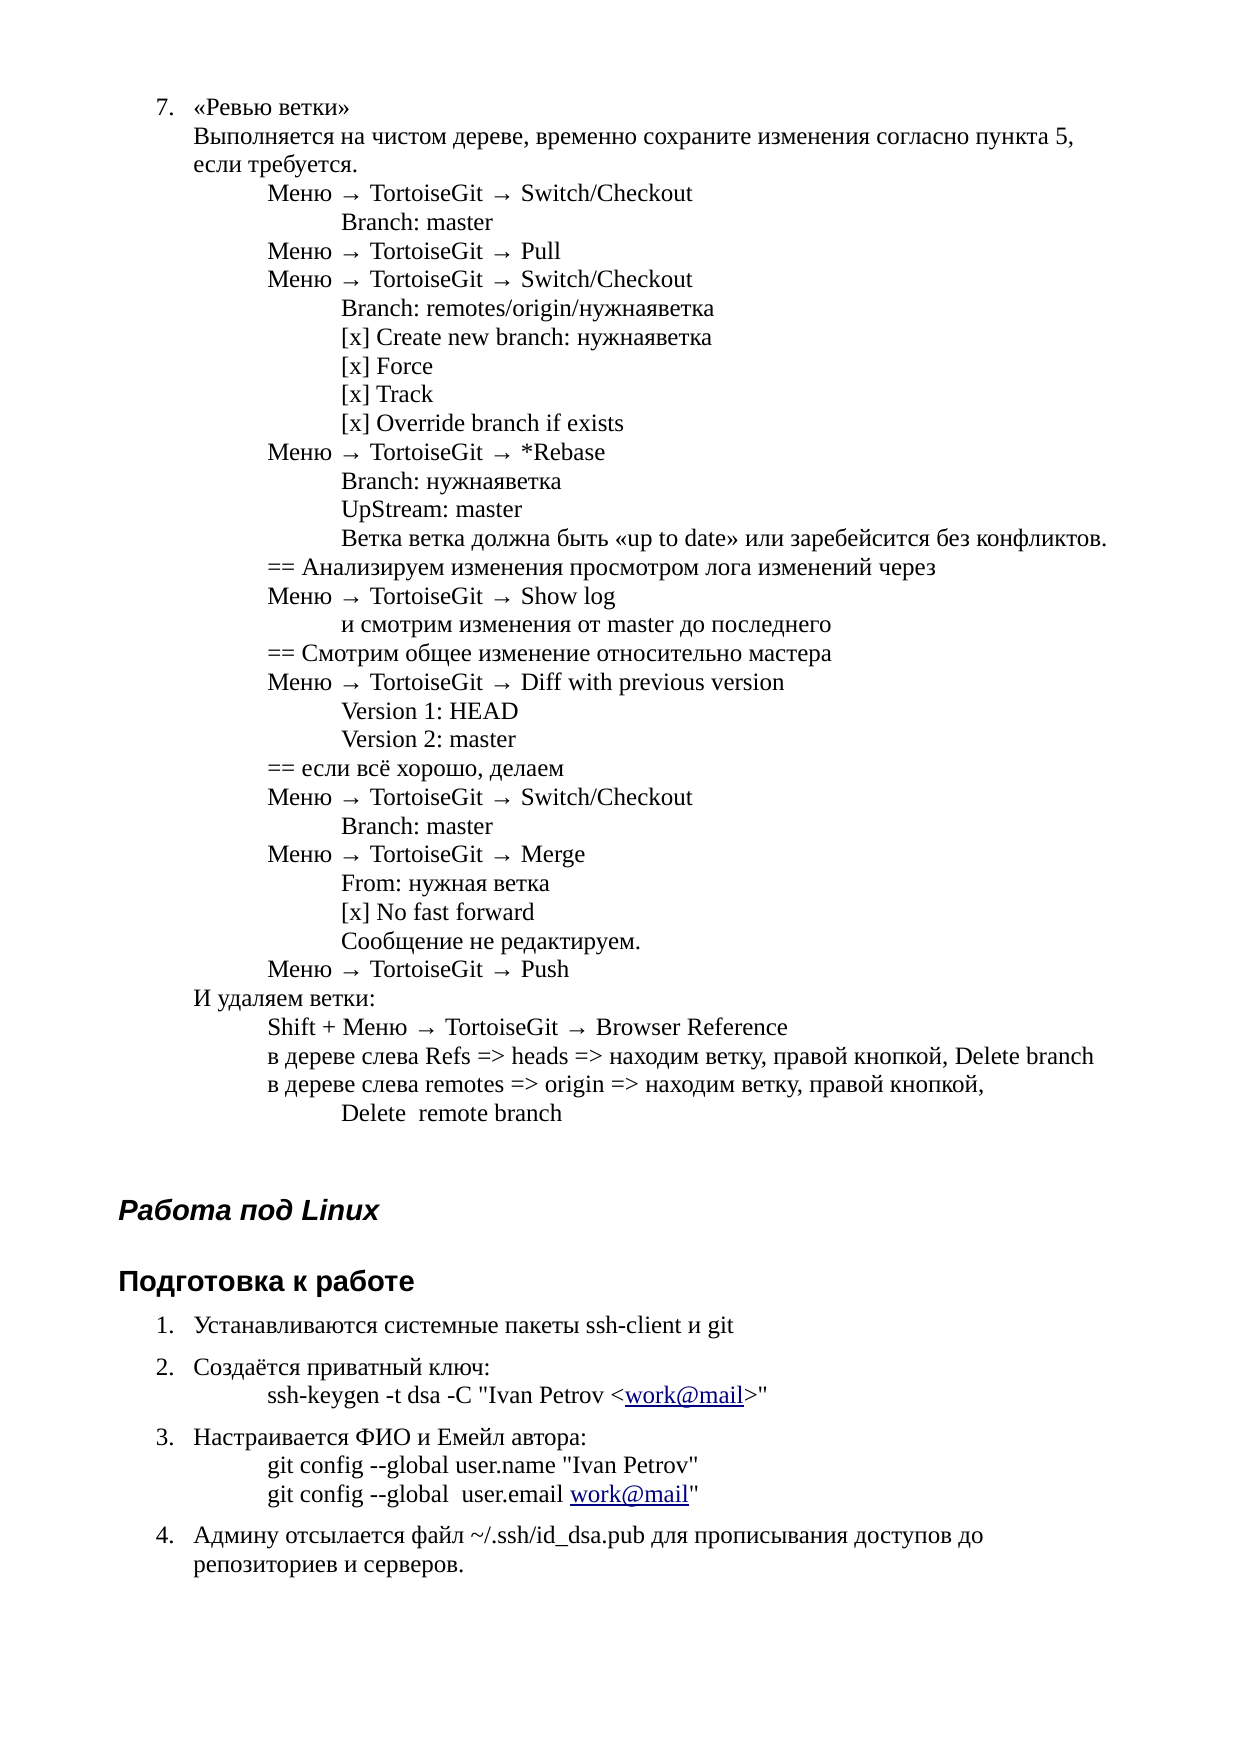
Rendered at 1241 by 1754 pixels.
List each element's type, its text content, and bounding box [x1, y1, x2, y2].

list Настраивается ФИО и Емейл автора: git config --global user.name "Ivan Petrov" git config --global user.email work@mail" [156, 1422, 1122, 1508]
list «Ревью ветки» Выполняется на чистом дереве, временно сохраните изменения согласно пункта 5, если требуется. Меню → TortoiseGit → Switch/Checkout Branch: master Меню → TortoiseGit → Pull Меню → TortoiseGit → Switch/Checkout Branch: remotes/origin/нужнаяветка [x] Create new branch: нужнаяветка [x] Force [x] Track [x] Override branch if exists Меню → TortoiseGit → *Rebase Branch: нужнаяветка UpStream: master Ветка ветка должна быть «up to date» или заребейcится без конфликтов. == Анализируем изменения просмотром лога изменений через Меню → TortoiseGit → Show log и смотрим изменения от master до последнего == Смотрим общее изменение относительно мастера Меню → TortoiseGit → Diff with previous version Version 1: HEAD Version 2: master == если всё хорошо, делаем Меню → TortoiseGit → Switch/Checkout Branch: master Меню → TortoiseGit → Merge From: нужная ветка [x] No fast forward Сообщение не редактируем. Меню → TortoiseGit → Push И удаляем ветки: Shift + Меню → TortoiseGit → Browser Reference в дереве слева Refs => heads => находим ветку, правой кнопкой, Delete branch в дереве слева remotes => origin => находим ветку, правой кнопкой, Delete remote branch [156, 92, 1122, 1156]
list Админу отсылается файл ~/.ssh/id_dsa.pub для прописывания доступов до репозиториев и серверов. [156, 1520, 1122, 1578]
list Устанавливаются системные пакеты ssh-client и git [156, 1310, 1122, 1339]
subtitle Подготовка к работе [118, 1264, 1122, 1298]
subtitle Работа под Linux [118, 1193, 1122, 1227]
list Создаётся приватный ключ: ssh-keygen -t dsa -C "Ivan Petrov <work@mail>" [156, 1352, 1122, 1409]
